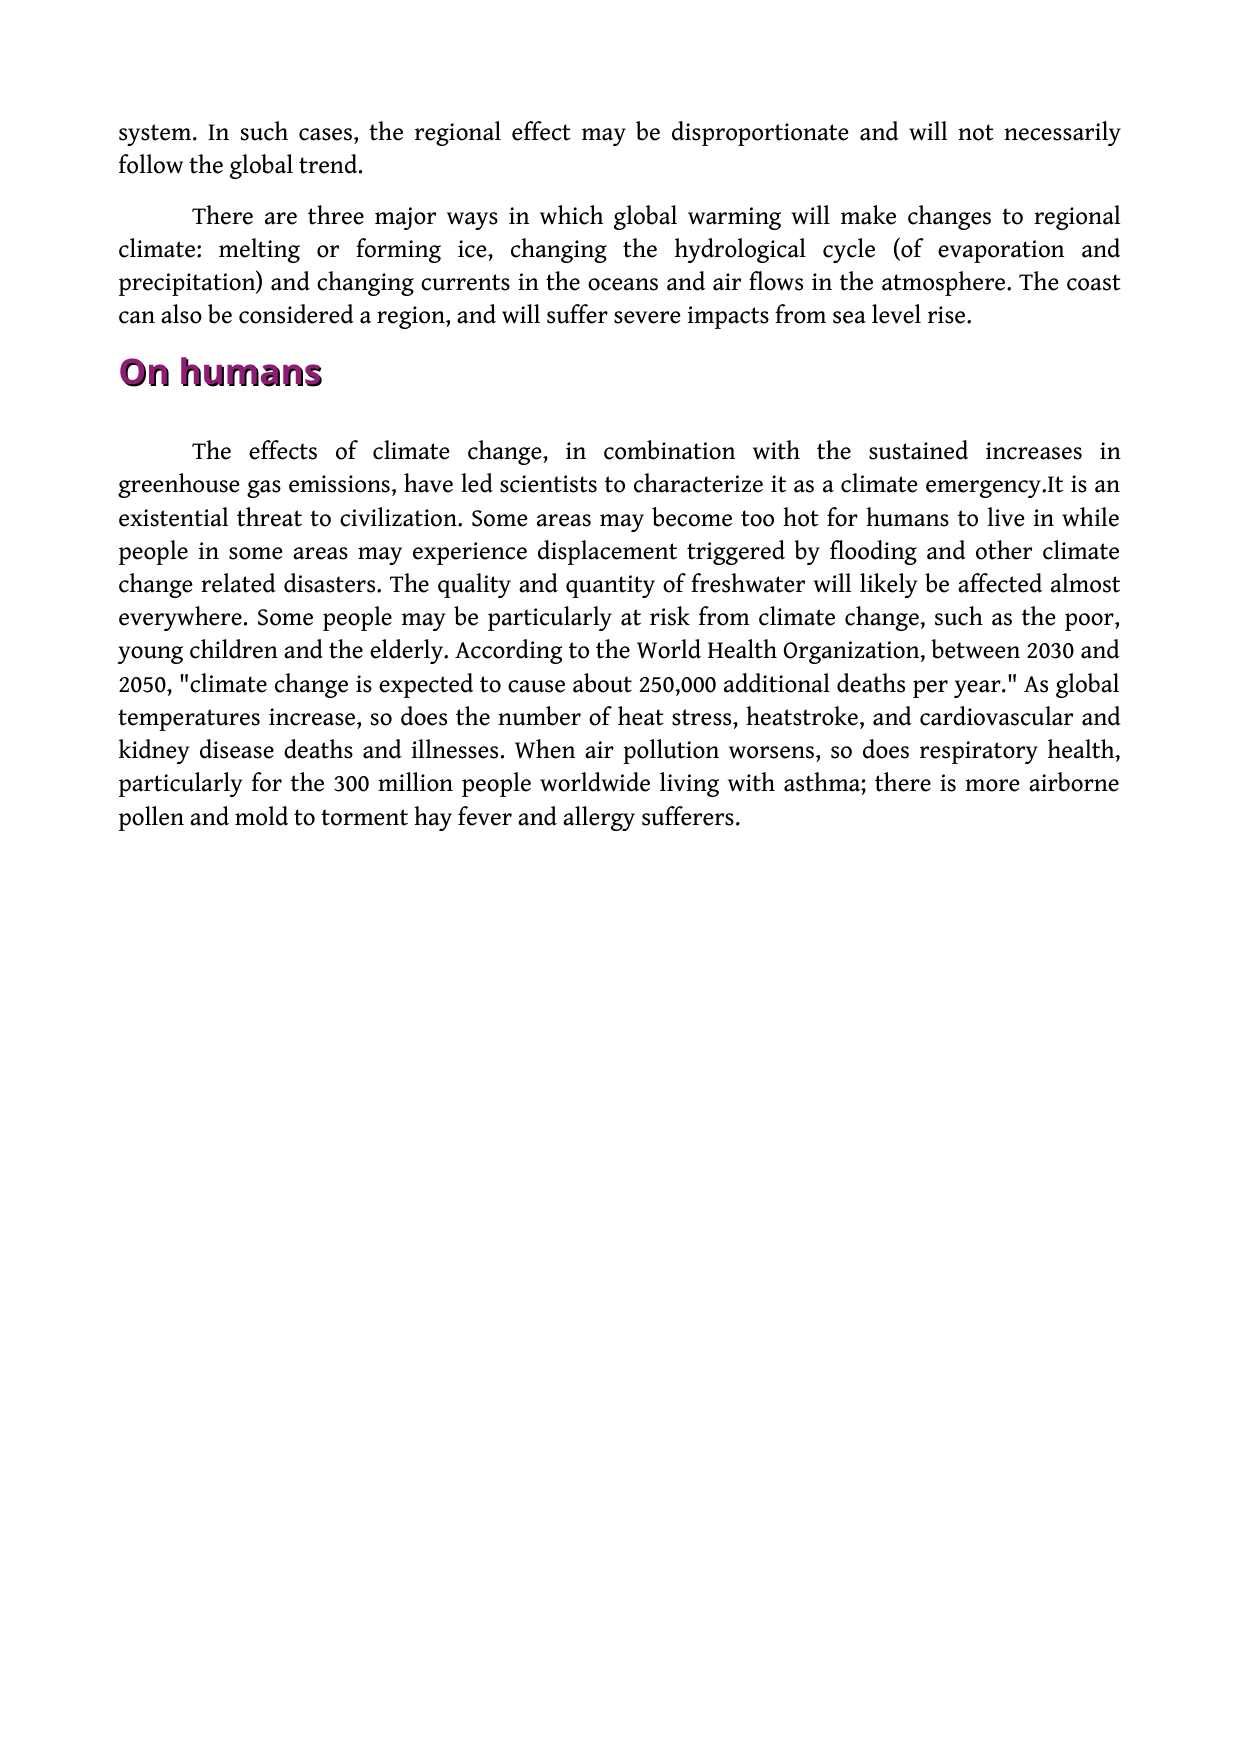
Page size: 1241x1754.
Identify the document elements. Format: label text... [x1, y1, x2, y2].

text system. In such cases, the regional effect may be disproportionate and will not necessarily follow the global trend. [118, 118, 1122, 180]
subtitle On humans [118, 347, 1122, 395]
text The effects of climate change, in combination with the sustained increases in greenhouse gas emissions, have led scientists to characterize it as a climate emergency.It is an existential threat to civilization. Some areas may become too hot for humans to live in while people in some areas may experience displacement triggered by flooding and other climate change related disasters. The quality and quantity of freshwater will likely be affected almost everywhere. Some people may be particularly at risk from climate change, such as the poor, young children and the elderly. According to the World Health Organization, between 2030 and 2050, "climate change is expected to cause about 250,000 additional deaths per year." As global temperatures increase, so does the number of heat stress, heatstroke, and cardiovascular and kidney disease deaths and illnesses. When air pollution worsens, so does respiratory health, particularly for the 300 million people worldwide living with asthma; there is more airborne pollen and mold to torment hay fever and allergy sufferers. [118, 438, 1122, 832]
text There are three major ways in which global warming will make changes to regional climate: melting or forming ice, changing the hydrological cycle (of evaporation and precipitation) and changing currents in the oceans and air flows in the atmosphere. The coast can also be considered a region, and will suffer severe impacts from sea level rise. [118, 202, 1122, 331]
